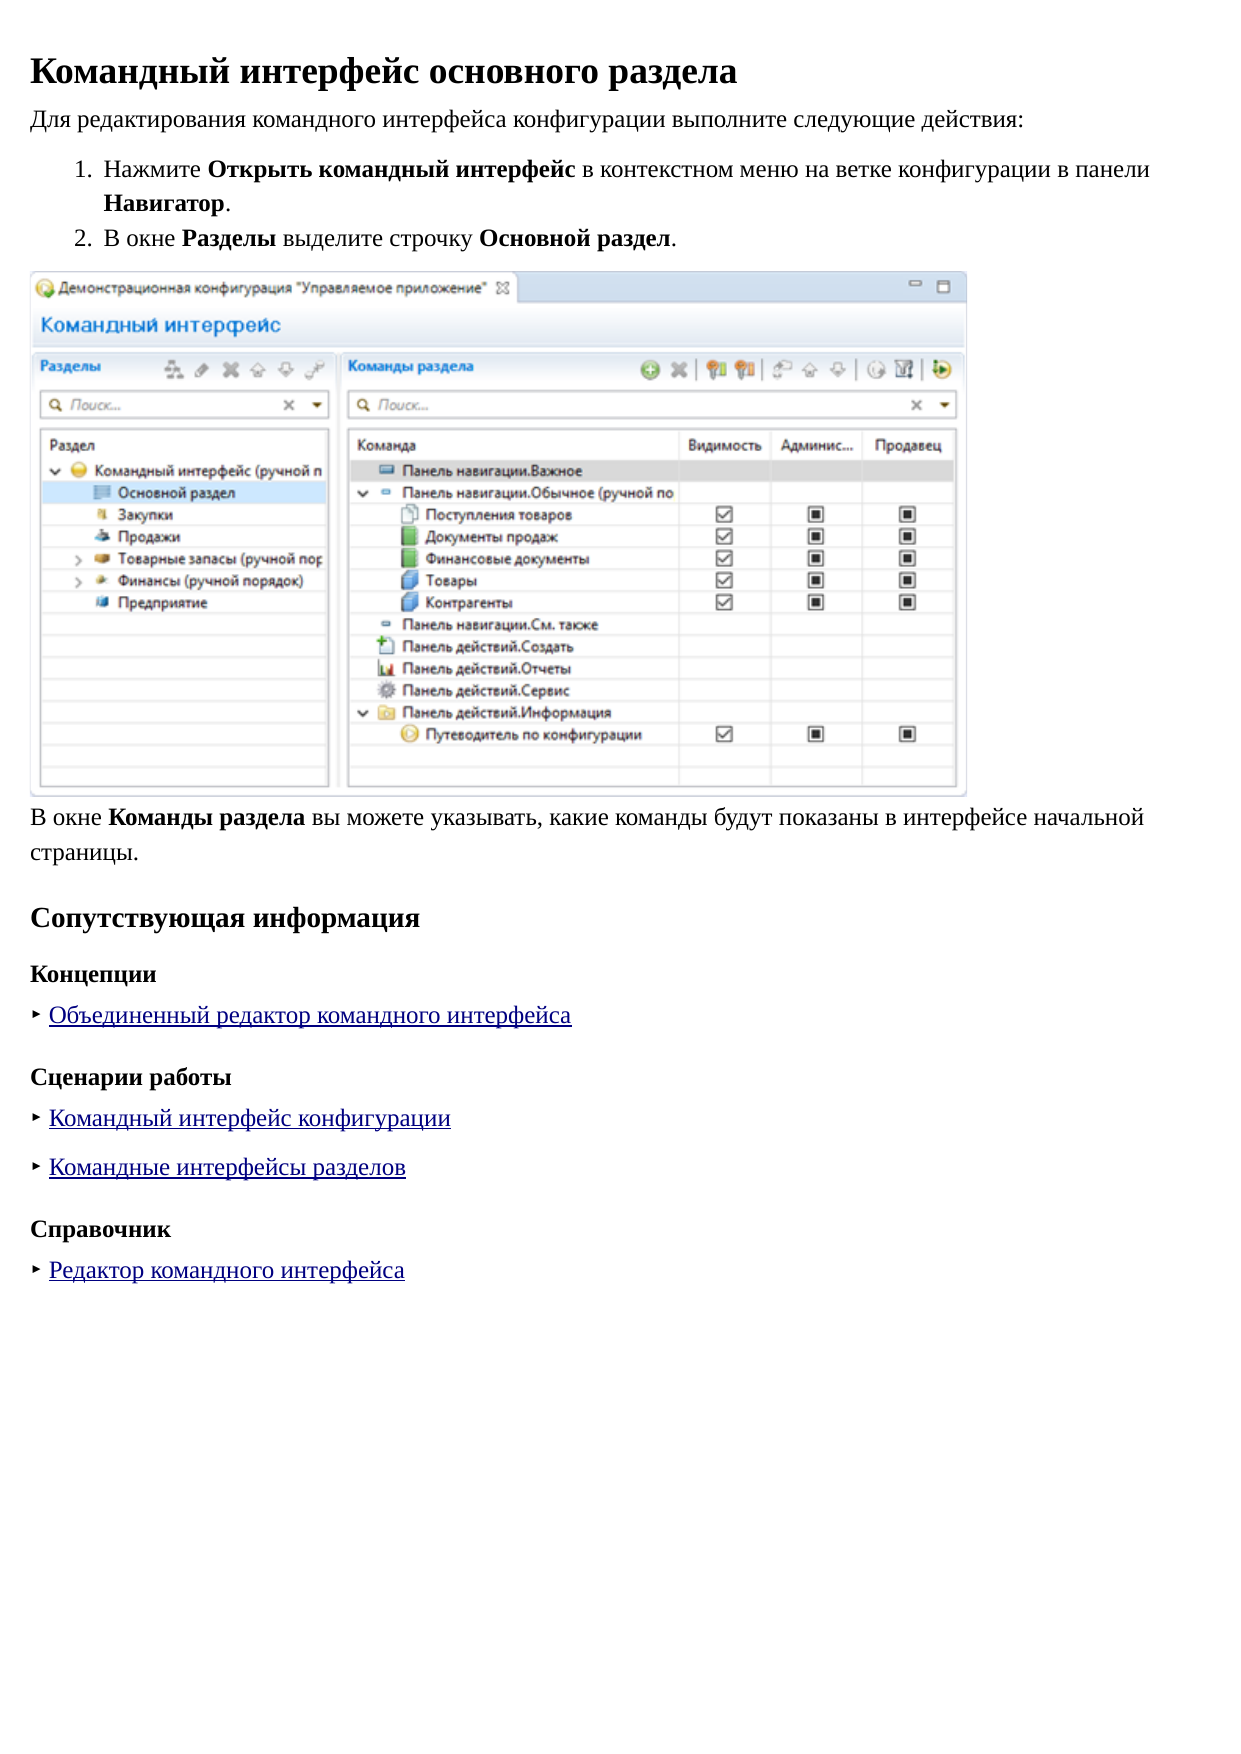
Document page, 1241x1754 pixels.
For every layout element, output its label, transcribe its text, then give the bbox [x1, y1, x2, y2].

picture [29, 271, 968, 797]
subtitle Справочник [30, 1214, 1211, 1242]
text ‣ Редактор командного интерфейса [30, 1255, 1211, 1284]
text В окне Команды раздела вы можете указывать, какие команды будут показаны в интерфейсе начальной страницы. [30, 802, 1211, 866]
subtitle Сценарии работы [30, 1062, 1211, 1091]
text ‣ Командный интерфейс конфигурации [30, 1103, 1211, 1132]
subtitle Командный интерфейс основного раздела [30, 49, 1211, 92]
list В окне Разделы выделите строчку Основной раздел. [74, 223, 1211, 251]
text ‣ Объединенный редактор командного интерфейса [30, 1000, 1211, 1029]
subtitle Концепции [30, 959, 1211, 988]
text ‣ Командные интерфейсы разделов [30, 1152, 1211, 1181]
list Нажмите Открыть командный интерфейс в контекстном меню на ветке конфигурации в панели Навигатор. [74, 154, 1211, 217]
text Для редактирования командного интерфейса конфигурации выполните следующие действия: [30, 104, 1211, 133]
subtitle Сопутствующая информация [30, 901, 1211, 934]
